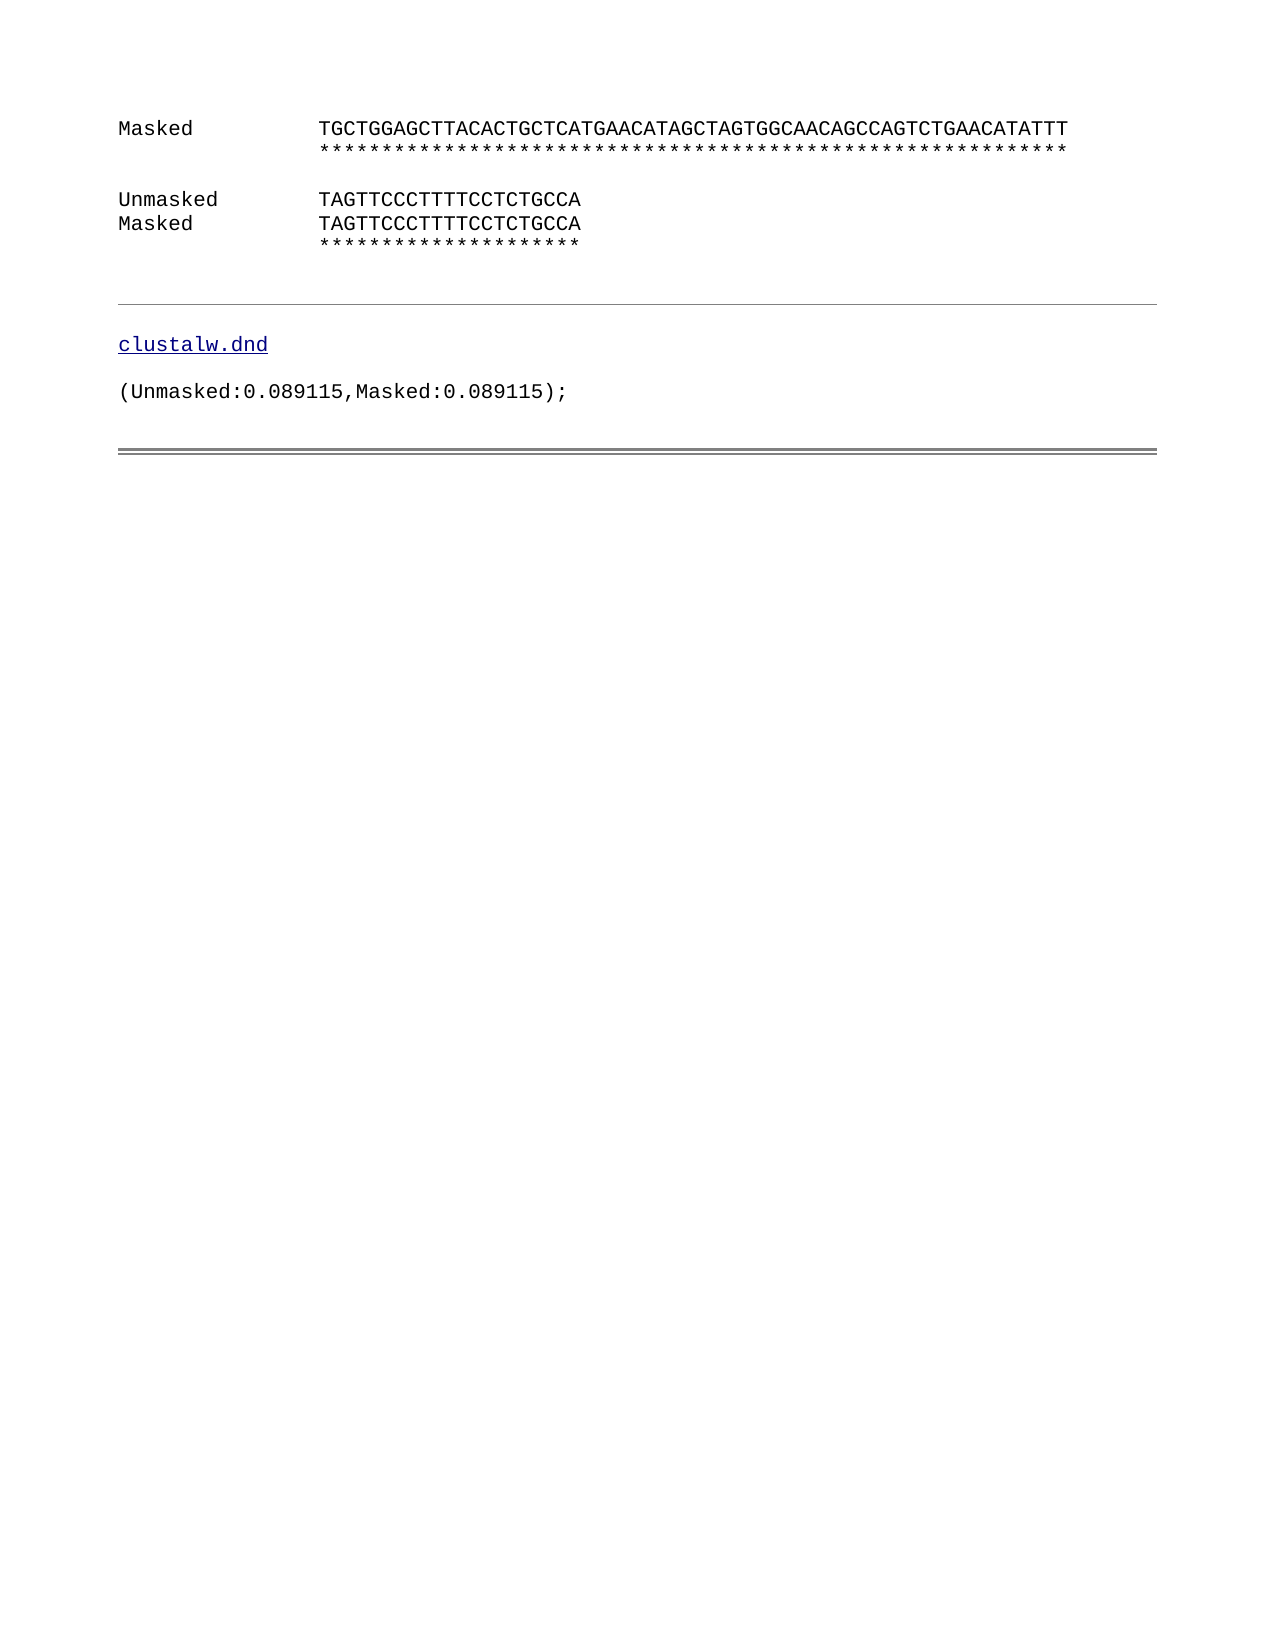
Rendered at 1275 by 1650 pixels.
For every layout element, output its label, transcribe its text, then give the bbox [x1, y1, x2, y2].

text Unmasked TAGTTCCCTTTTCCTCTGCCA [118, 189, 1157, 213]
text ********************* [118, 236, 1157, 260]
text Masked TGCTGGAGCTTACACTGCTCATGAACATAGCTAGTGGCAACAGCCAGTCTGAACATATTT [118, 118, 1157, 142]
text Masked TAGTTCCCTTTTCCTCTGCCA [118, 213, 1157, 236]
text ************************************************************ [118, 142, 1157, 165]
text clustalw.dnd [118, 334, 1157, 357]
text (Unmasked:0.089115,Masked:0.089115); [118, 381, 1157, 404]
